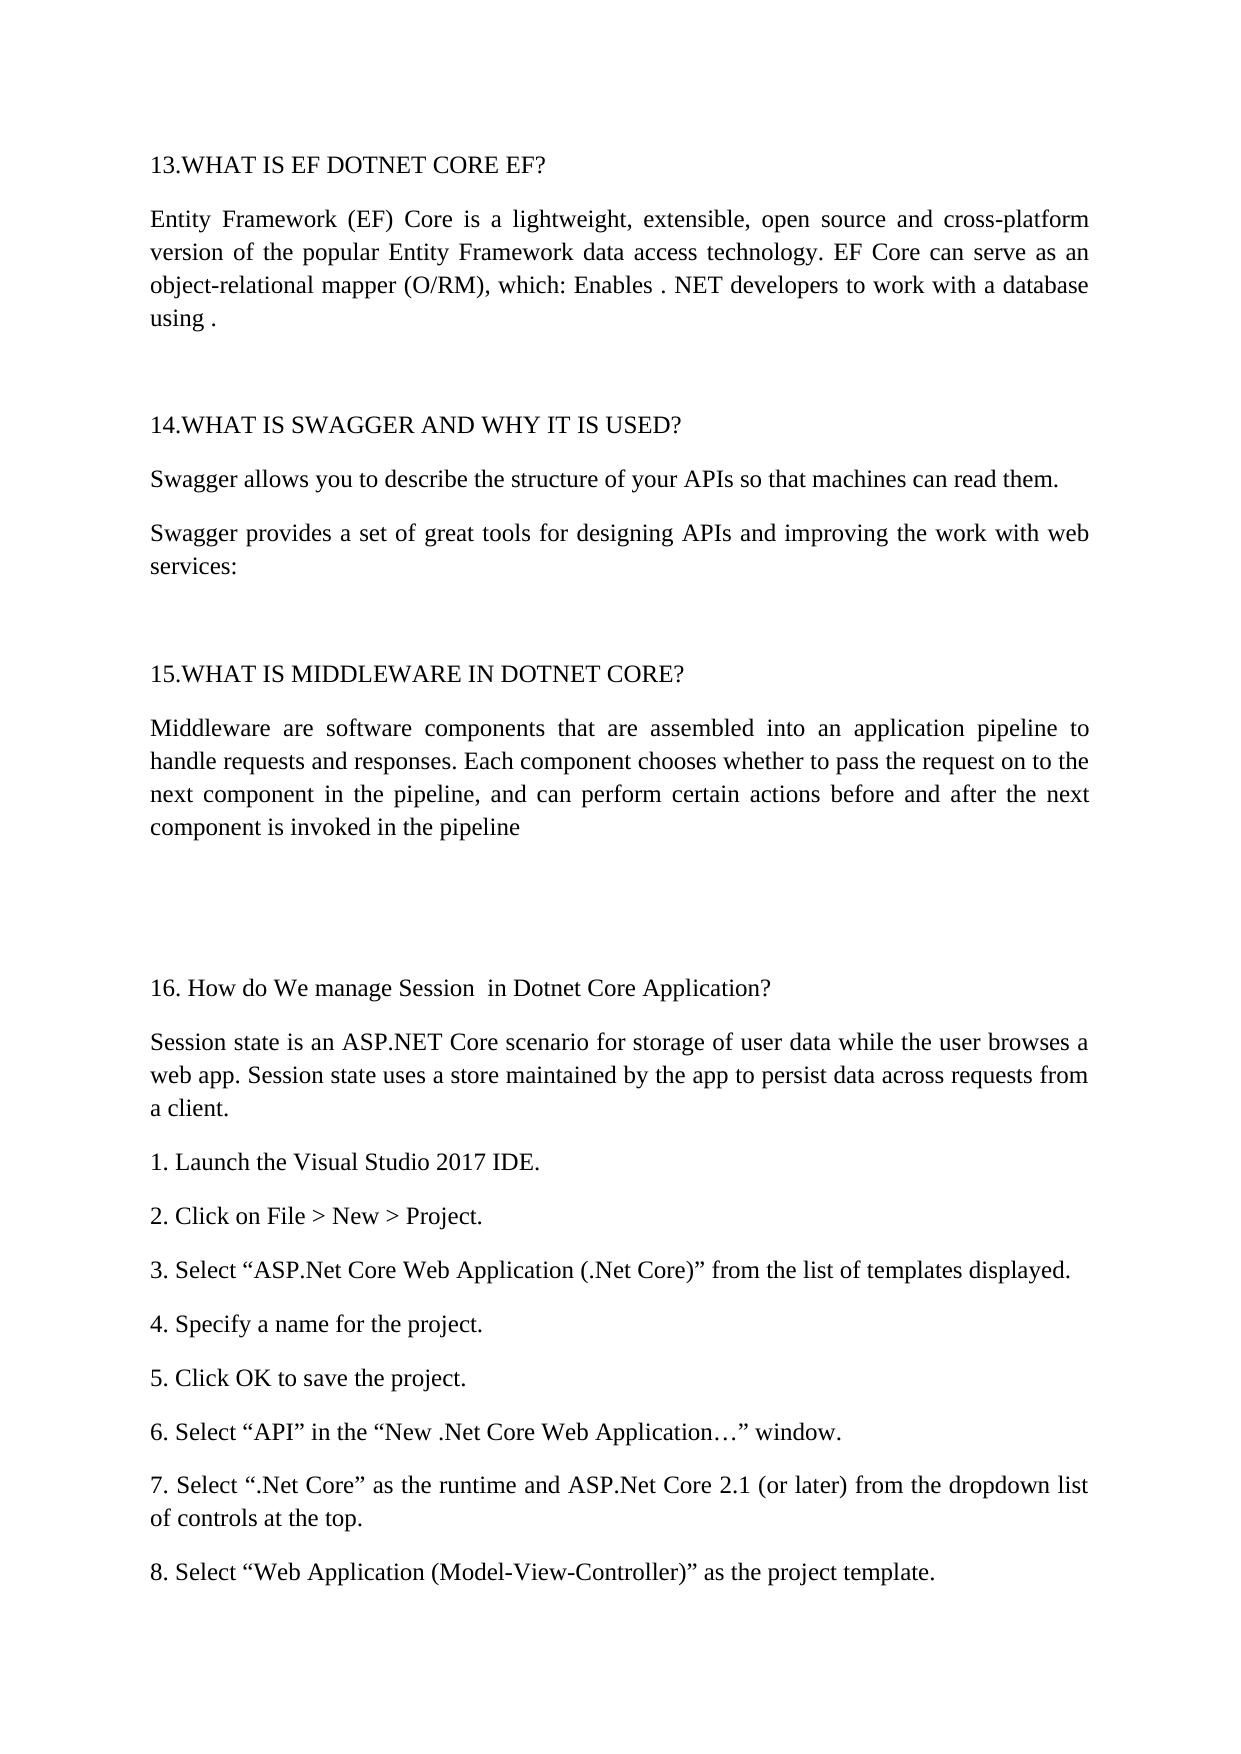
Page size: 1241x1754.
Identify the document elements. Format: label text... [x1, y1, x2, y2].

text Swagger provides a set of great tools for designing APIs and improving the work with web services: [150, 518, 1090, 580]
text 3. Select “ASP.Net Core Web Application (.Net Core)” from the list of templates displayed. [150, 1255, 1090, 1284]
text 7. Select “.Net Core” as the runtime and ASP.Net Core 2.1 (or later) from the dropdown list of controls at the top. [150, 1470, 1090, 1532]
text 14.WHAT IS SWAGGER AND WHY IT IS USED? [150, 411, 1090, 439]
text Swagger allows you to describe the structure of your APIs so that machines can read them. [150, 464, 1090, 493]
text Middleware are software components that are assembled into an application pipeline to handle requests and responses. Each component chooses whether to pass the request on to the next component in the pipeline, and can perform certain actions before and after the next component is invoked in the pipeline [150, 713, 1090, 841]
text Entity Framework (EF) Core is a lightweight, extensible, open source and cross-platform version of the popular Entity Framework data access technology. EF Core can serve as an object-relational mapper (O/RM), which: Enables . NET developers to work with a database using . [150, 204, 1090, 332]
text 15.WHAT IS MIDDLEWARE IN DOTNET CORE? [150, 659, 1090, 688]
text 6. Select “API” in the “New .Net Core Web Application…” window. [150, 1417, 1090, 1445]
text 1. Launch the Visual Studio 2017 IDE. [150, 1147, 1090, 1176]
text Session state is an ASP.NET Core scenario for storage of user data while the user browses a web app. Session state uses a store maintained by the app to persist data across requests from a client. [150, 1027, 1090, 1122]
text 13.WHAT IS EF DOTNET CORE EF? [150, 150, 1090, 179]
text 2. Click on File > New > Project. [150, 1201, 1090, 1230]
text 16. How do We manage Session in Dotnet Core Application? [150, 973, 1090, 1002]
text 8. Select “Web Application (Model-View-Controller)” as the project template. [150, 1557, 1090, 1586]
text 4. Specify a name for the project. [150, 1309, 1090, 1338]
text 5. Click OK to save the project. [150, 1363, 1090, 1391]
